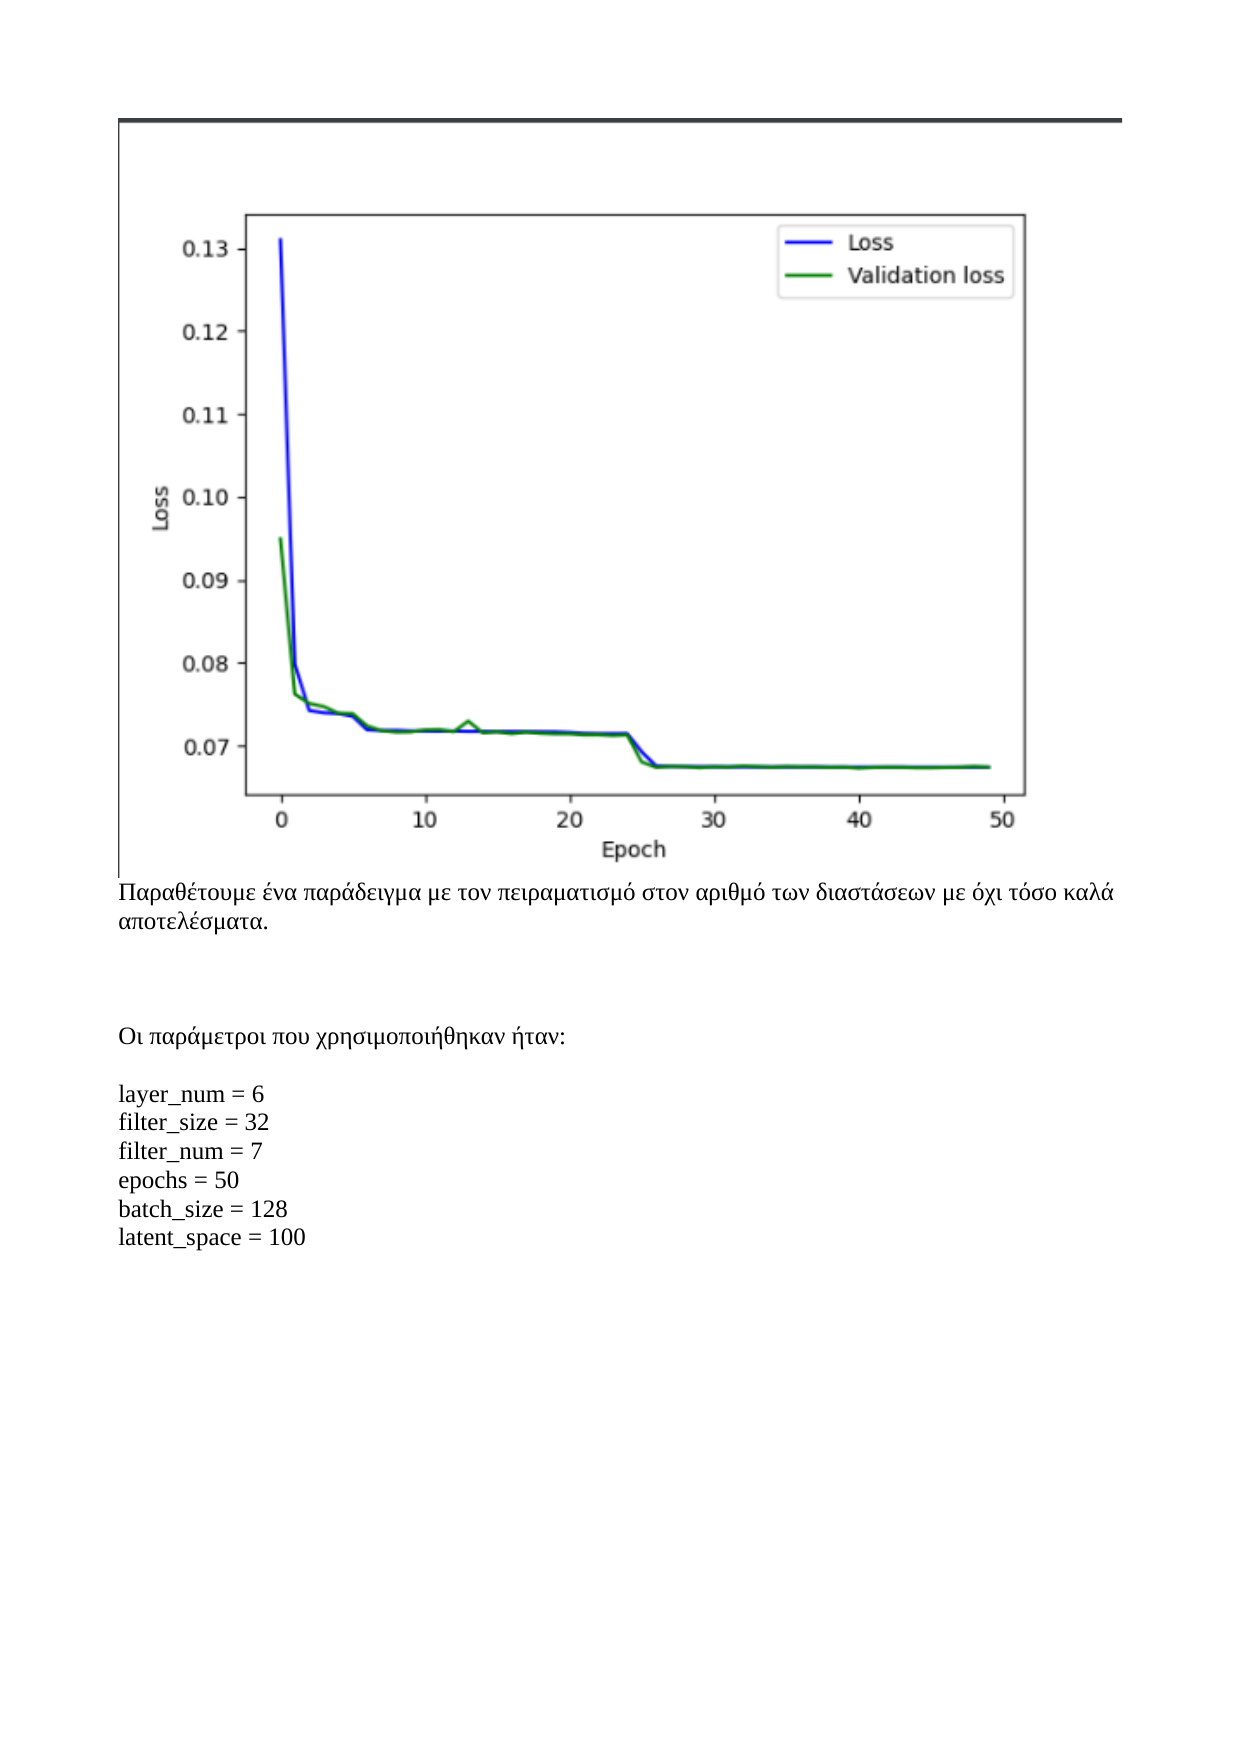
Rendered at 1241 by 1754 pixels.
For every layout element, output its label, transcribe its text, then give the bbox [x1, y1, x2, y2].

text batch_size = 128 [118, 1194, 1122, 1222]
picture [118, 118, 1123, 878]
text filter_size = 32 [118, 1107, 1122, 1136]
text latent_space = 100 [118, 1222, 1122, 1251]
text Οι παράμετροι που χρησιμοποιήθηκαν ήταν: [118, 1021, 1122, 1050]
text epochs = 50 [118, 1165, 1122, 1194]
text filter_num = 7 [118, 1136, 1122, 1165]
text layer_num = 6 [118, 1079, 1122, 1107]
text Παραθέτουμε ένα παράδειγμα με τον πειραματισμό στον αριθμό των διαστάσεων με όχι τόσο καλά αποτελέσματα. [118, 878, 1122, 935]
